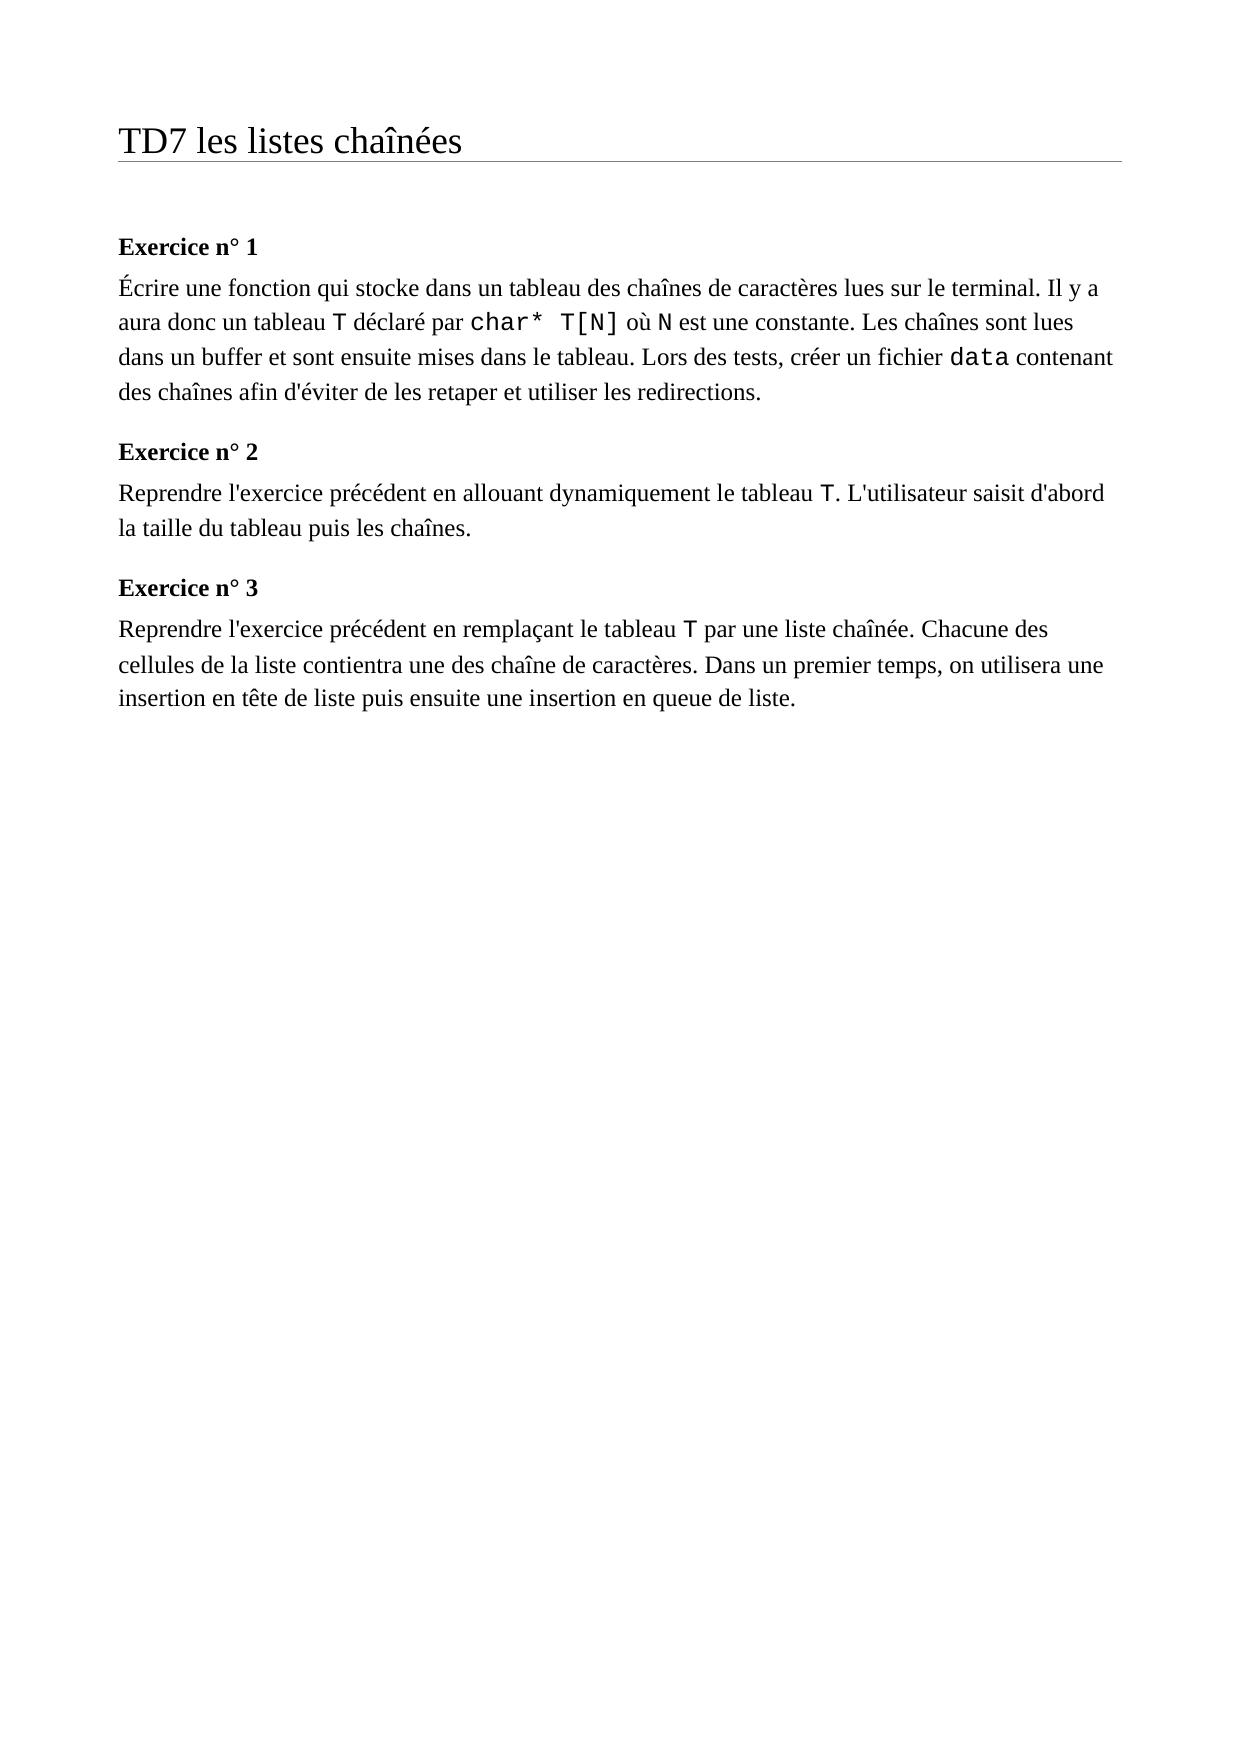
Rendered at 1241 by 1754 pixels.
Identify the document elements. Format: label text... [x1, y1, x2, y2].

text Reprendre l'exercice précédent en remplaçant le tableau T par une liste chaînée. Chacune des cellules de la liste contientra une des chaîne de caractères. Dans un premier temps, on utilisera une insertion en tête de liste puis ensuite une insertion en queue de liste. [118, 614, 1122, 711]
subtitle Exercice n° 3 [118, 573, 1122, 602]
text Écrire une fonction qui stocke dans un tableau des chaînes de caractères lues sur le terminal. Il y a aura donc un tableau T déclaré par char* T[N] où N est une constante. Les chaînes sont lues dans un buffer et sont ensuite mises dans le tableau. Lors des tests, créer un fichier data contenant des chaînes afin d'éviter de les retaper et utiliser les redirections. [118, 273, 1122, 406]
text Reprendre l'exercice précédent en allouant dynamiquement le tableau T. L'utilisateur saisit d'abord la taille du tableau puis les chaînes. [118, 478, 1122, 542]
subtitle Exercice n° 1 [118, 232, 1122, 261]
subtitle Exercice n° 2 [118, 437, 1122, 466]
text TD7 les listes chaînées [118, 118, 1122, 161]
